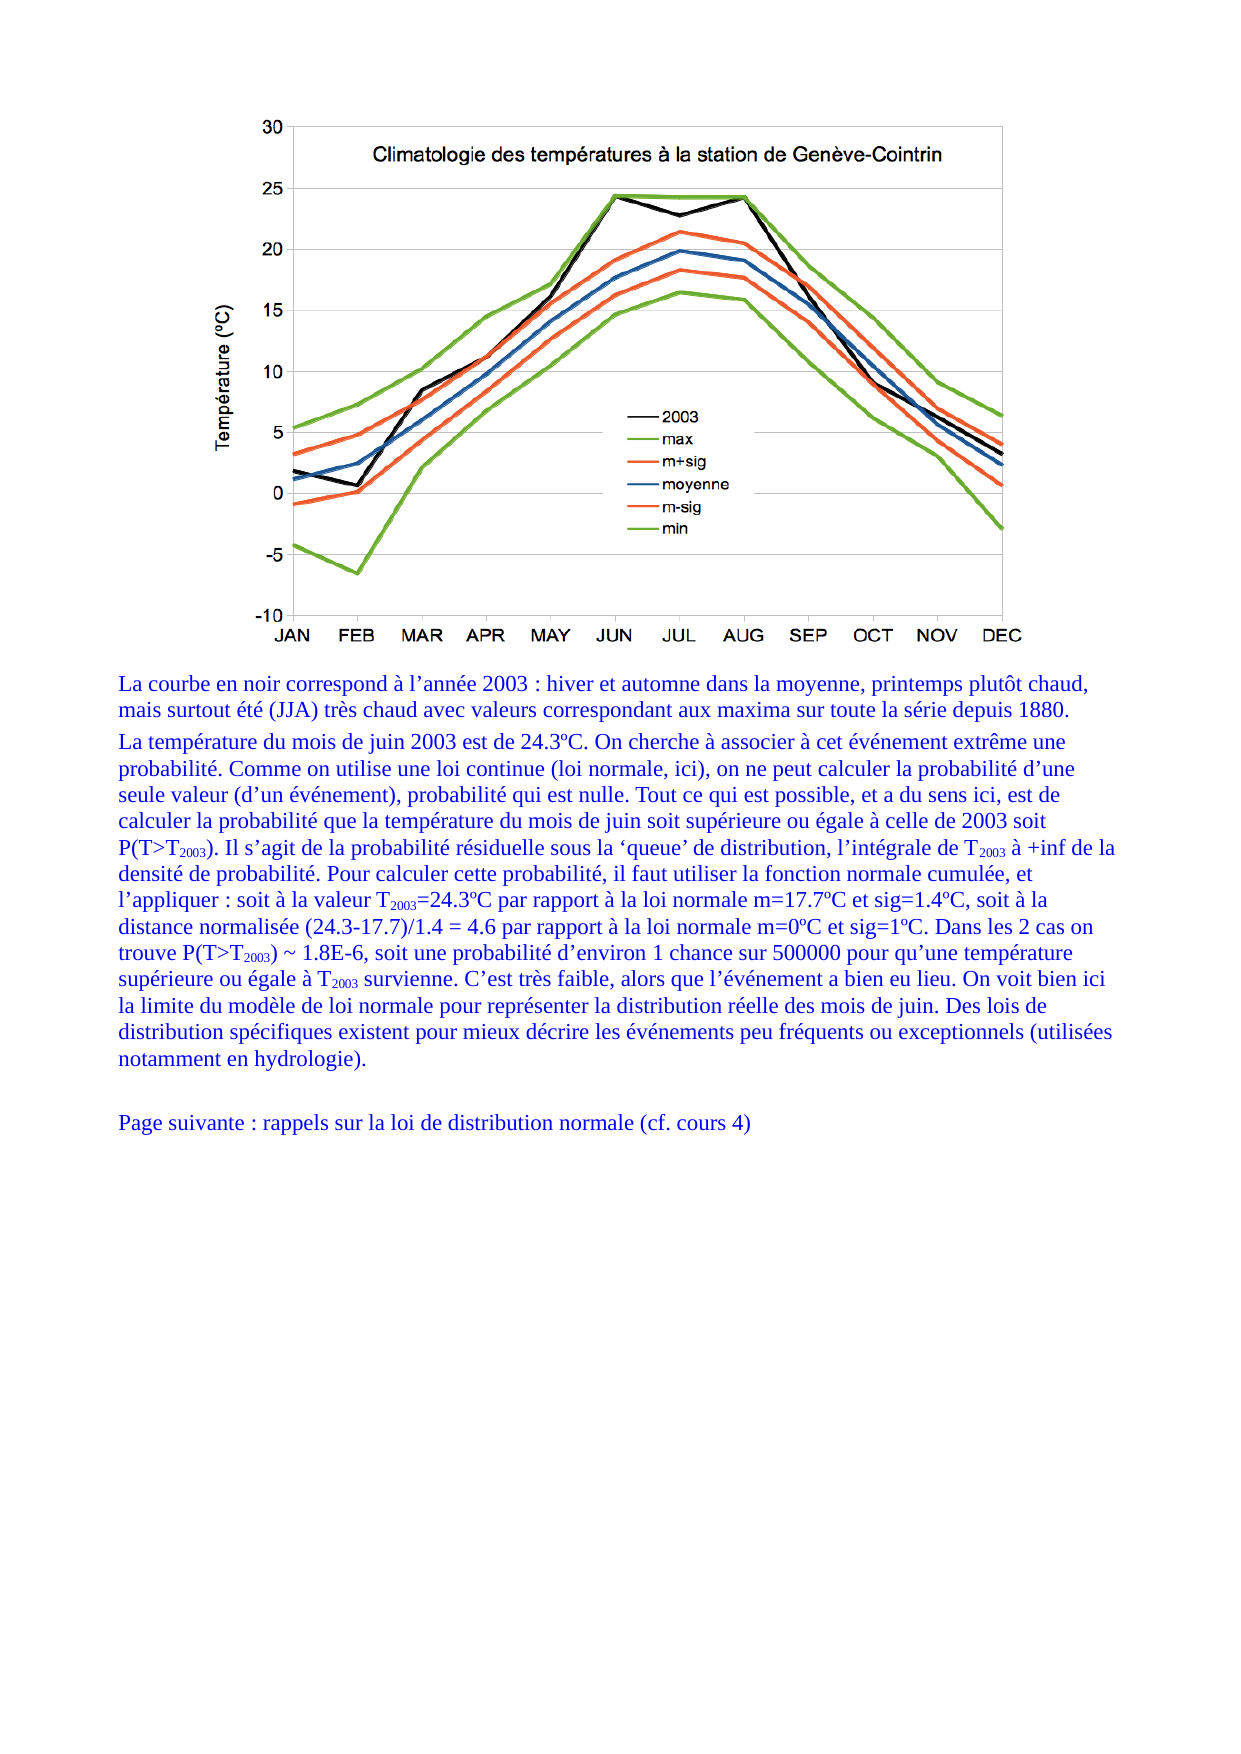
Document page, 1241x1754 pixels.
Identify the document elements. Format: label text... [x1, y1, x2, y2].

picture [206, 106, 1034, 670]
text La courbe en noir correspond à l’année 2003 : hiver et automne dans la moyenne, printemps plutôt chaud, mais surtout été (JJA) très chaud avec valeurs correspondant aux maxima sur toute la série depuis 1880. [118, 106, 1122, 722]
text La température du mois de juin 2003 est de 24.3ºC. On cherche à associer à cet événement extrême une probabilité. Comme on utilise une loi continue (loi normale, ici), on ne peut calculer la probabilité d’une seule valeur (d’un événement), probabilité qui est nulle. Tout ce qui est possible, et a du sens ici, est de calculer la probabilité que la température du mois de juin soit supérieure ou égale à celle de 2003 soit P(T>T2003). Il s’agit de la probabilité résiduelle sous la ‘queue’ de distribution, l’intégrale de T2003 à +inf de la densité de probabilité. Pour calculer cette probabilité, il faut utiliser la fonction normale cumulée, et l’appliquer : soit à la valeur T2003=24.3ºC par rapport à la loi normale m=17.7ºC et sig=1.4ºC, soit à la distance normalisée (24.3-17.7)/1.4 = 4.6 par rapport à la loi normale m=0ºC et sig=1ºC. Dans les 2 cas on trouve P(T>T2003) ~ 1.8E-6, soit une probabilité d’environ 1 chance sur 500000 pour qu’une température supérieure ou égale à T2003 survienne. C’est très faible, alors que l’événement a bien eu lieu. On voit bien ici la limite du modèle de loi normale pour représenter la distribution réelle des mois de juin. Des lois de distribution spécifiques existent pour mieux décrire les événements peu fréquents ou exceptionnels (utilisées notamment en hydrologie). [118, 728, 1122, 1071]
text Page suivante : rappels sur la loi de distribution normale (cf. cours 4) [118, 1109, 1122, 1136]
